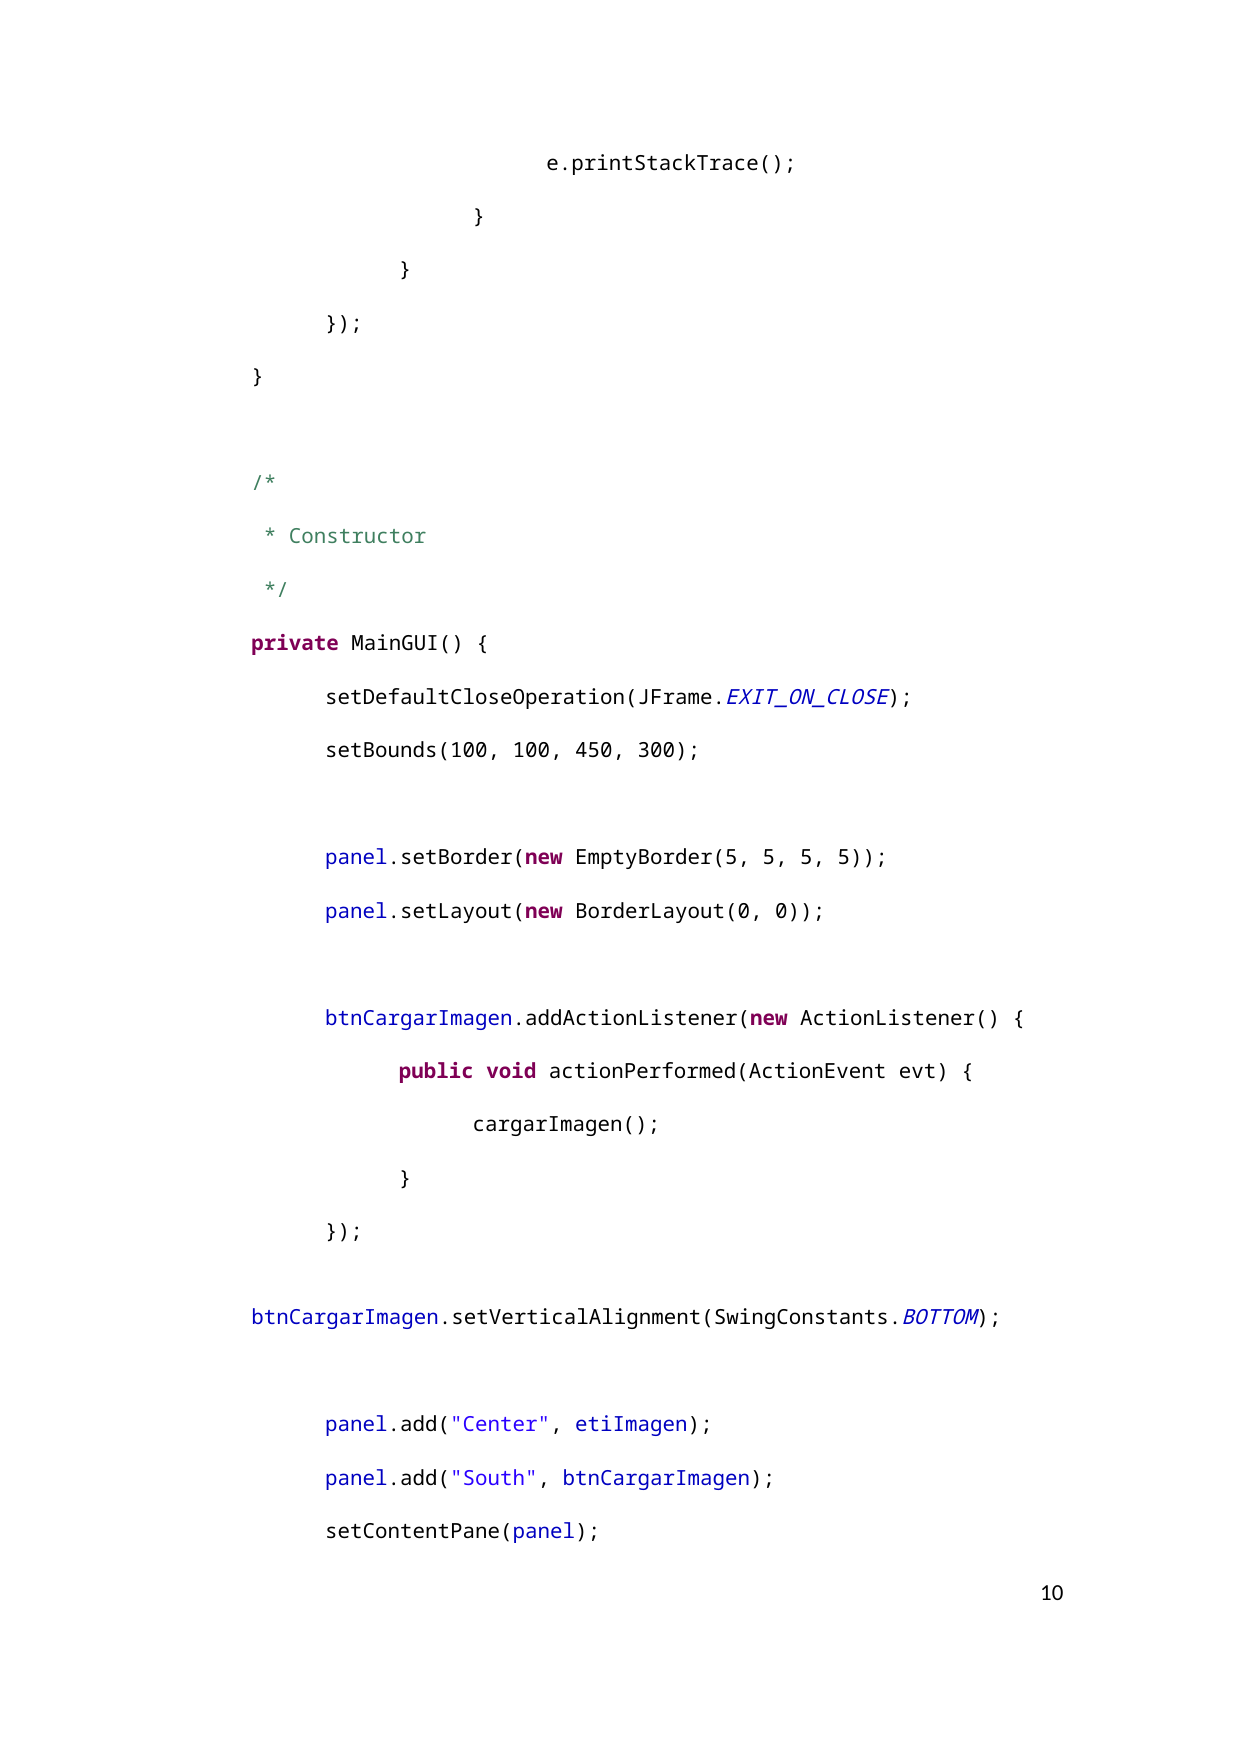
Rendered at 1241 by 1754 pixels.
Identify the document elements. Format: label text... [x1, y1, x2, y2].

text btnCargarImagen.addActionListener(new ActionListener() { [177, 1003, 1063, 1031]
text }); [177, 308, 1063, 336]
text panel.setLayout(new BorderLayout(0, 0)); [177, 896, 1063, 924]
text setBounds(100, 100, 450, 300); [177, 735, 1063, 764]
text panel.add("Center", etiImagen); [177, 1409, 1063, 1438]
text panel.setBorder(new EmptyBorder(5, 5, 5, 5)); [177, 842, 1063, 871]
text panel.add("South", btnCargarImagen); [177, 1463, 1063, 1491]
text /* [177, 468, 1063, 497]
text } [177, 254, 1063, 283]
text } [177, 1163, 1063, 1191]
text btnCargarImagen.setVerticalAlignment(SwingConstants.BOTTOM); [177, 1270, 1063, 1331]
text cargarImagen(); [177, 1109, 1063, 1138]
text e.printStackTrace(); [177, 148, 1063, 176]
text * Constructor [177, 522, 1063, 550]
text setDefaultCloseOperation(JFrame.EXIT_ON_CLOSE); [177, 682, 1063, 710]
text setContentPane(panel); [177, 1516, 1063, 1544]
text }); [177, 1216, 1063, 1245]
text public void actionPerformed(ActionEvent evt) { [177, 1056, 1063, 1084]
text } [177, 201, 1063, 229]
text private MainGUI() { [177, 628, 1063, 657]
text */ [177, 575, 1063, 603]
text } [177, 361, 1063, 390]
